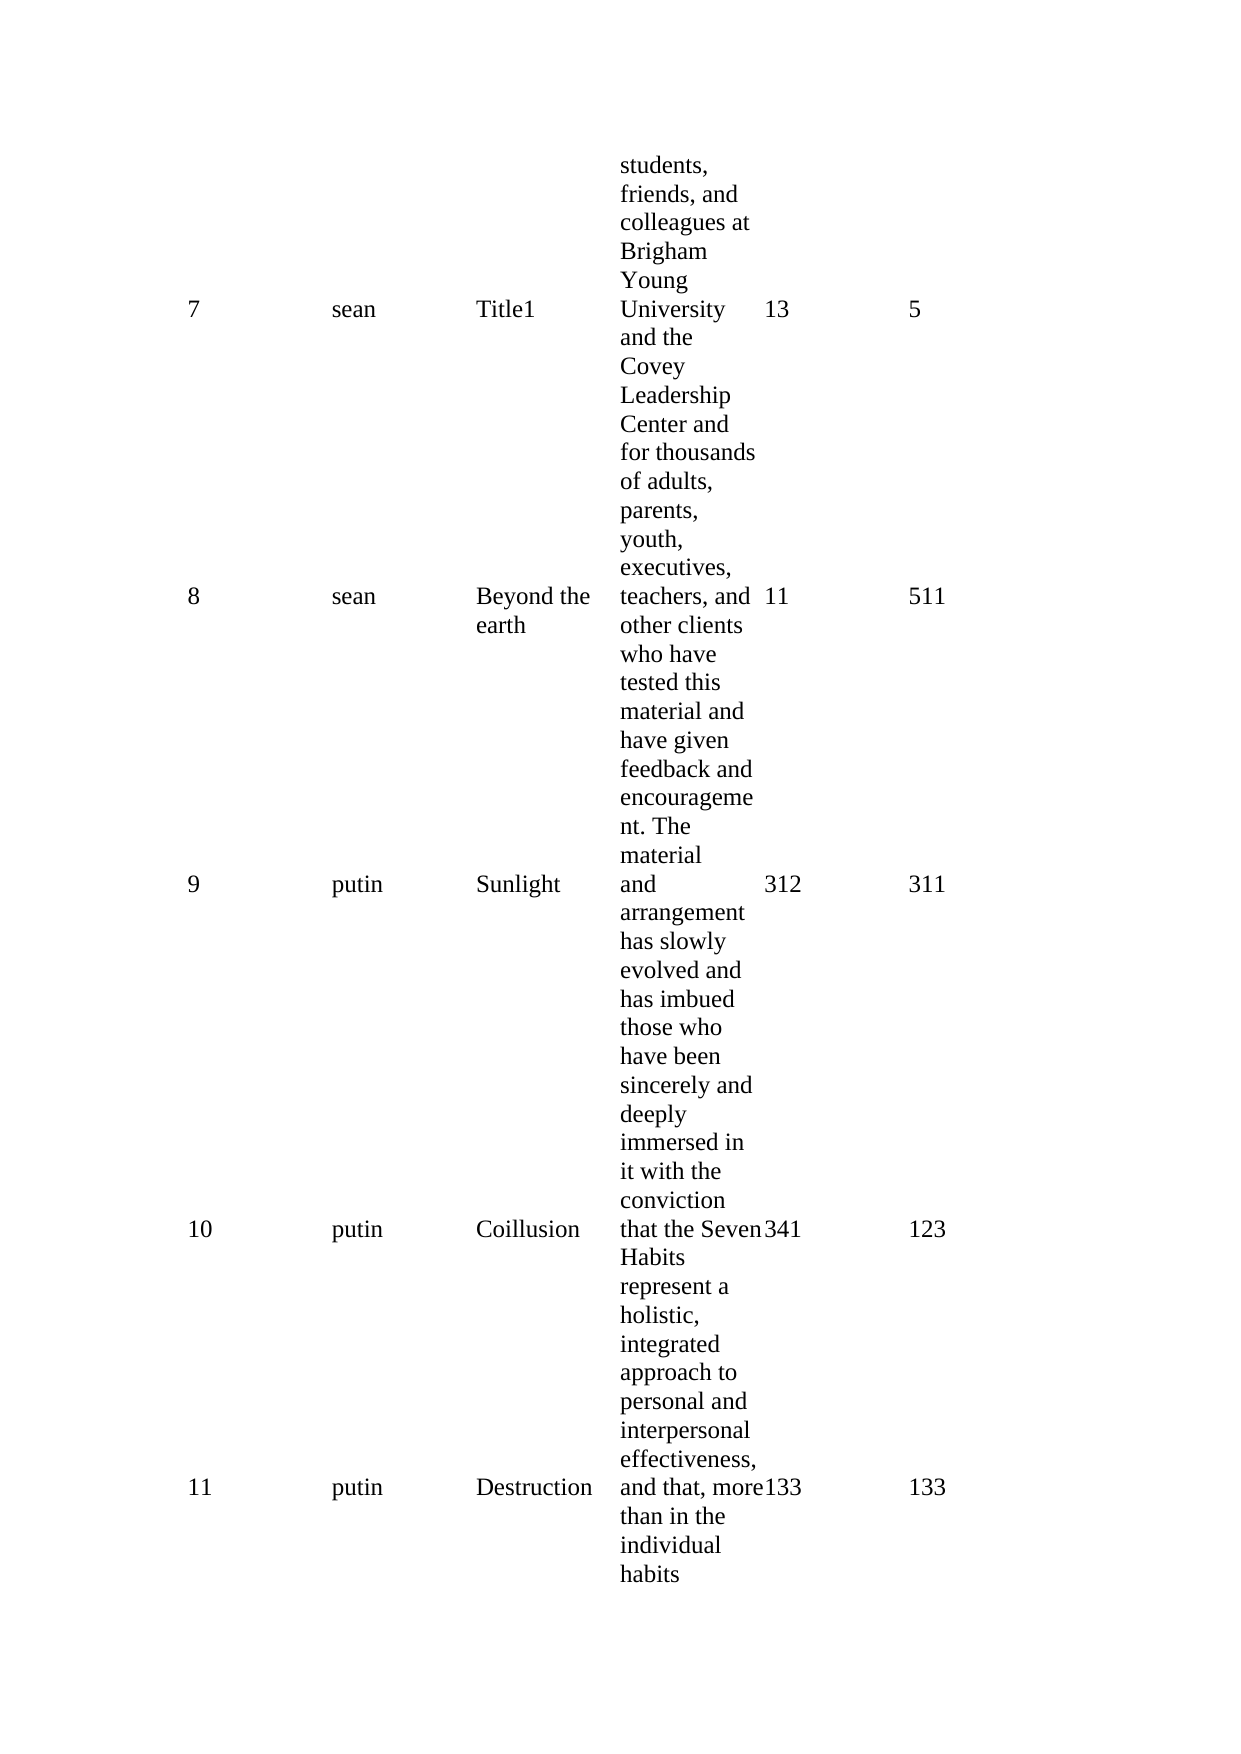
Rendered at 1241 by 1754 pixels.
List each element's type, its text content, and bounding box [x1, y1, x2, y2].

table_cell 5 [908, 294, 1053, 581]
table_cell teachers, and other clients who have tested this material and have given feedback and encouragement. The material [620, 581, 764, 869]
table_cell 511 [908, 581, 1053, 869]
table_cell 11 [188, 1473, 332, 1587]
table_cell [476, 150, 620, 294]
table_cell 11 [764, 581, 908, 869]
table_cell [908, 150, 1053, 294]
table_cell [188, 150, 332, 294]
table_cell 8 [188, 581, 332, 869]
table_cell Sunlight [476, 869, 620, 1214]
table_cell 341 [764, 1214, 908, 1472]
table_cell putin [332, 1473, 476, 1587]
table_cell 13 [764, 294, 908, 581]
table_cell and arrangement has slowly evolved and has imbued those who have been sincerely and deeply immersed in it with the conviction [620, 869, 764, 1214]
table_cell Beyond the earth [476, 581, 620, 869]
table_cell Coillusion [476, 1214, 620, 1472]
table_cell 312 [764, 869, 908, 1214]
table_cell University and the Covey Leadership Center and for thousands of adults, parents, youth, executives, [620, 294, 764, 581]
table_cell [332, 150, 476, 294]
table_cell 133 [764, 1473, 908, 1587]
table_cell Title1 [476, 294, 620, 581]
table_cell sean [332, 581, 476, 869]
table_cell and that, more than in the individual habits [620, 1473, 764, 1587]
table_cell 133 [908, 1473, 1053, 1587]
table_cell Destruction [476, 1473, 620, 1587]
table_cell putin [332, 869, 476, 1214]
table_cell students, friends, and colleagues at Brigham Young [620, 150, 764, 294]
table_cell 123 [908, 1214, 1053, 1472]
table_cell [764, 150, 908, 294]
table_cell putin [332, 1214, 476, 1472]
table_cell 311 [908, 869, 1053, 1214]
table_cell 9 [188, 869, 332, 1214]
table_cell that the Seven Habits represent a holistic, integrated approach to personal and interpersonal effectiveness, [620, 1214, 764, 1472]
table_cell sean [332, 294, 476, 581]
table_cell 10 [188, 1214, 332, 1472]
table_cell 7 [188, 294, 332, 581]
